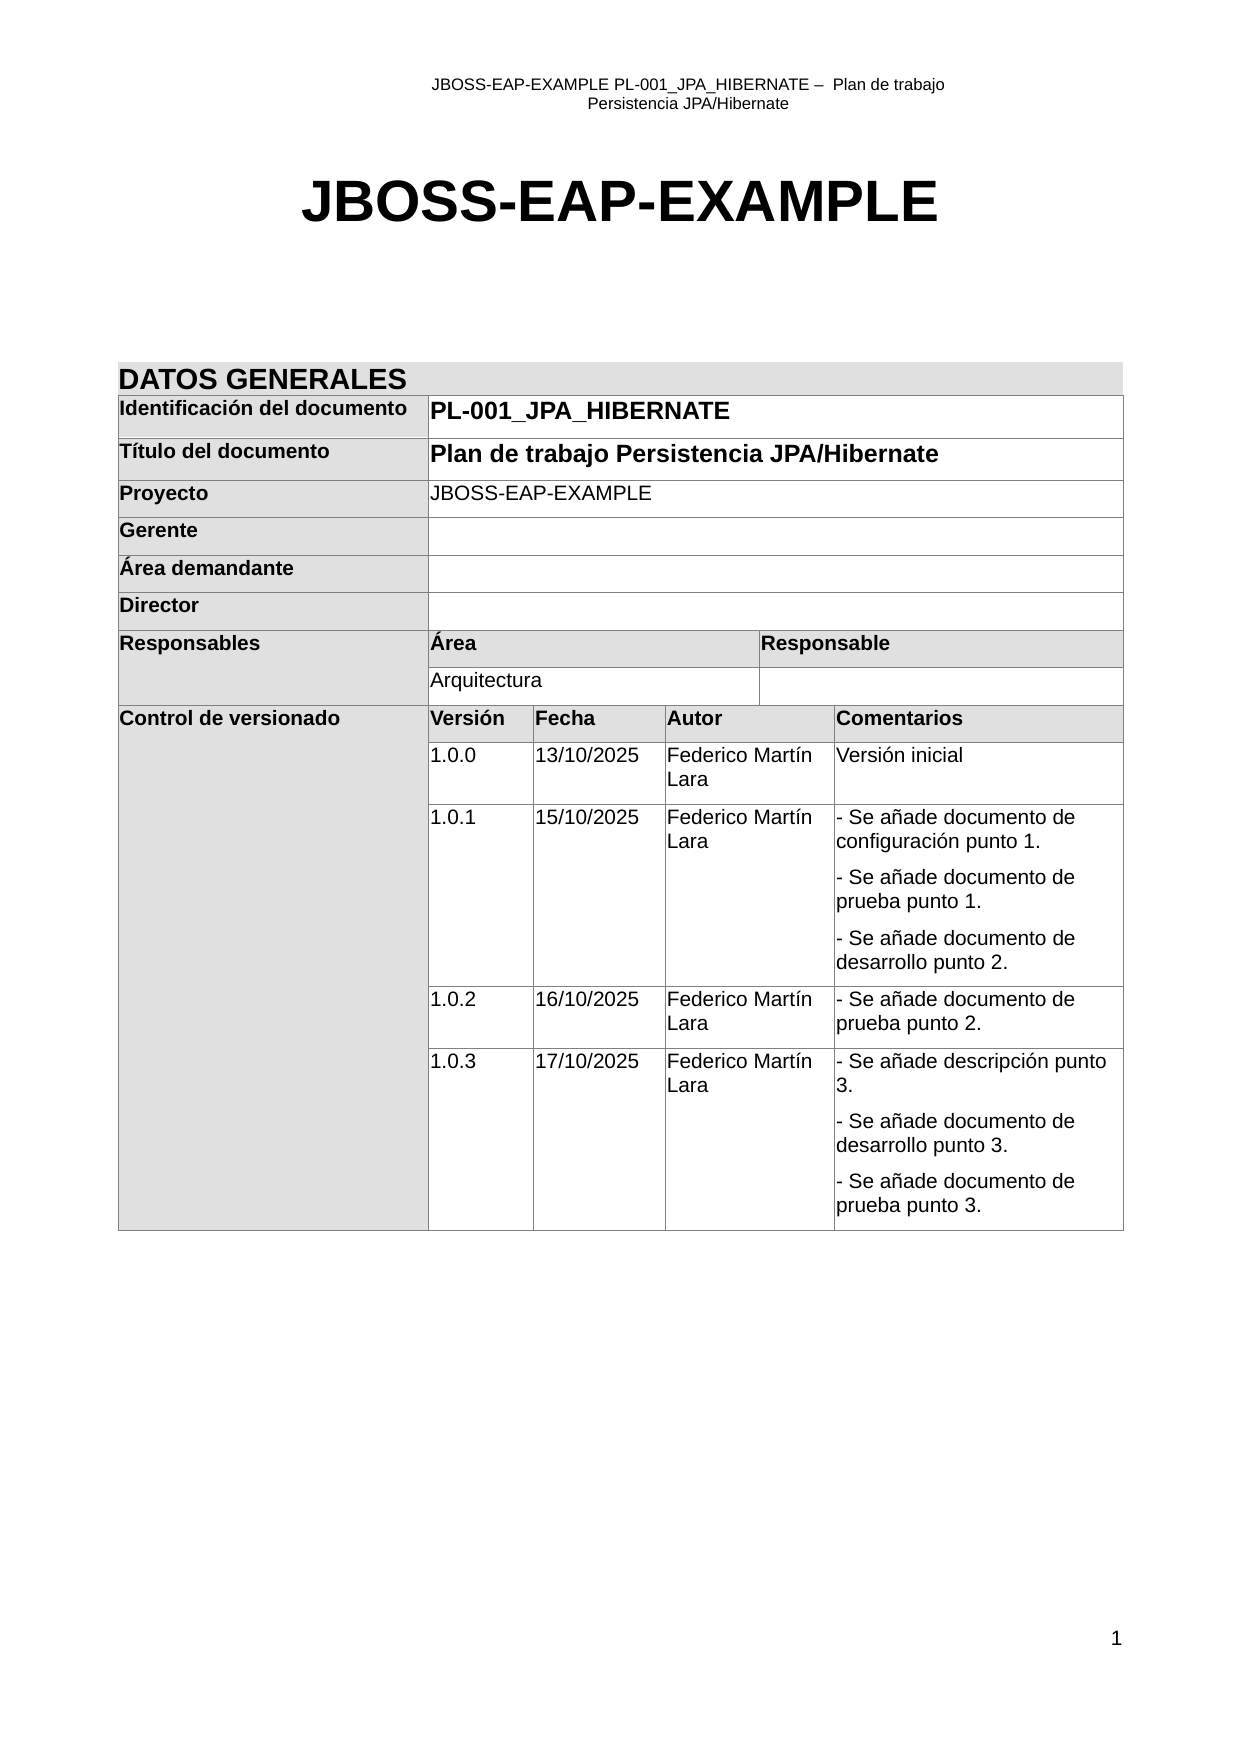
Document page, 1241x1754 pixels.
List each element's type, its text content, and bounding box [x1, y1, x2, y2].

table_cell Autor [666, 706, 834, 742]
table_cell Federico Martín Lara [666, 1049, 834, 1230]
table_cell Director [119, 593, 428, 630]
table_cell Versión inicial [835, 743, 1123, 804]
table_cell Gerente [119, 518, 428, 555]
table_cell Identificación del documento [119, 396, 428, 437]
table_cell Responsable [760, 631, 1123, 667]
table_cell [429, 556, 1123, 592]
table_header DATOS GENERALES [118, 362, 1123, 395]
table_cell Federico Martín Lara [666, 743, 834, 804]
table_cell Versión [429, 706, 533, 742]
table_cell 1.0.1 [429, 805, 533, 986]
table_cell 16/10/2025 [534, 987, 665, 1047]
table_cell Título del documento [119, 439, 428, 480]
table_cell Responsables [119, 631, 428, 705]
text JBOSS-EAP-EXAMPLE [118, 167, 1122, 234]
table_cell [760, 668, 1123, 705]
table_cell Plan de trabajo Persistencia JPA/Hibernate [429, 439, 1123, 480]
table_cell Federico Martín Lara [666, 987, 834, 1047]
table_cell 1.0.3 [429, 1049, 533, 1230]
table_cell Federico Martín Lara [666, 805, 834, 986]
table_cell Arquitectura [429, 668, 759, 705]
table_cell Fecha [534, 706, 665, 742]
table_cell - Se añade documento de configuración punto 1. - Se añade documento de prueba punto 1. - Se añade documento de desarrollo punto 2. [835, 805, 1123, 986]
table_cell [429, 518, 1123, 555]
table_cell Proyecto [119, 481, 428, 517]
table_cell Control de versionado [119, 706, 428, 1230]
table_cell 1.0.2 [429, 987, 533, 1047]
table_cell Área demandante [119, 556, 428, 592]
table_cell 15/10/2025 [534, 805, 665, 986]
table_cell Comentarios [835, 706, 1123, 742]
table_cell 1.0.0 [429, 743, 533, 804]
table_cell JBOSS-EAP-EXAMPLE [429, 481, 1123, 517]
table_cell [429, 593, 1123, 630]
table_cell 17/10/2025 [534, 1049, 665, 1230]
table_cell PL-001_JPA_HIBERNATE [429, 396, 1123, 437]
table_cell - Se añade documento de prueba punto 2. [835, 987, 1123, 1047]
table_cell Área [429, 631, 759, 667]
table_cell - Se añade descripción punto 3. - Se añade documento de desarrollo punto 3. - Se añade documento de prueba punto 3. [835, 1049, 1123, 1230]
table_cell 13/10/2025 [534, 743, 665, 804]
